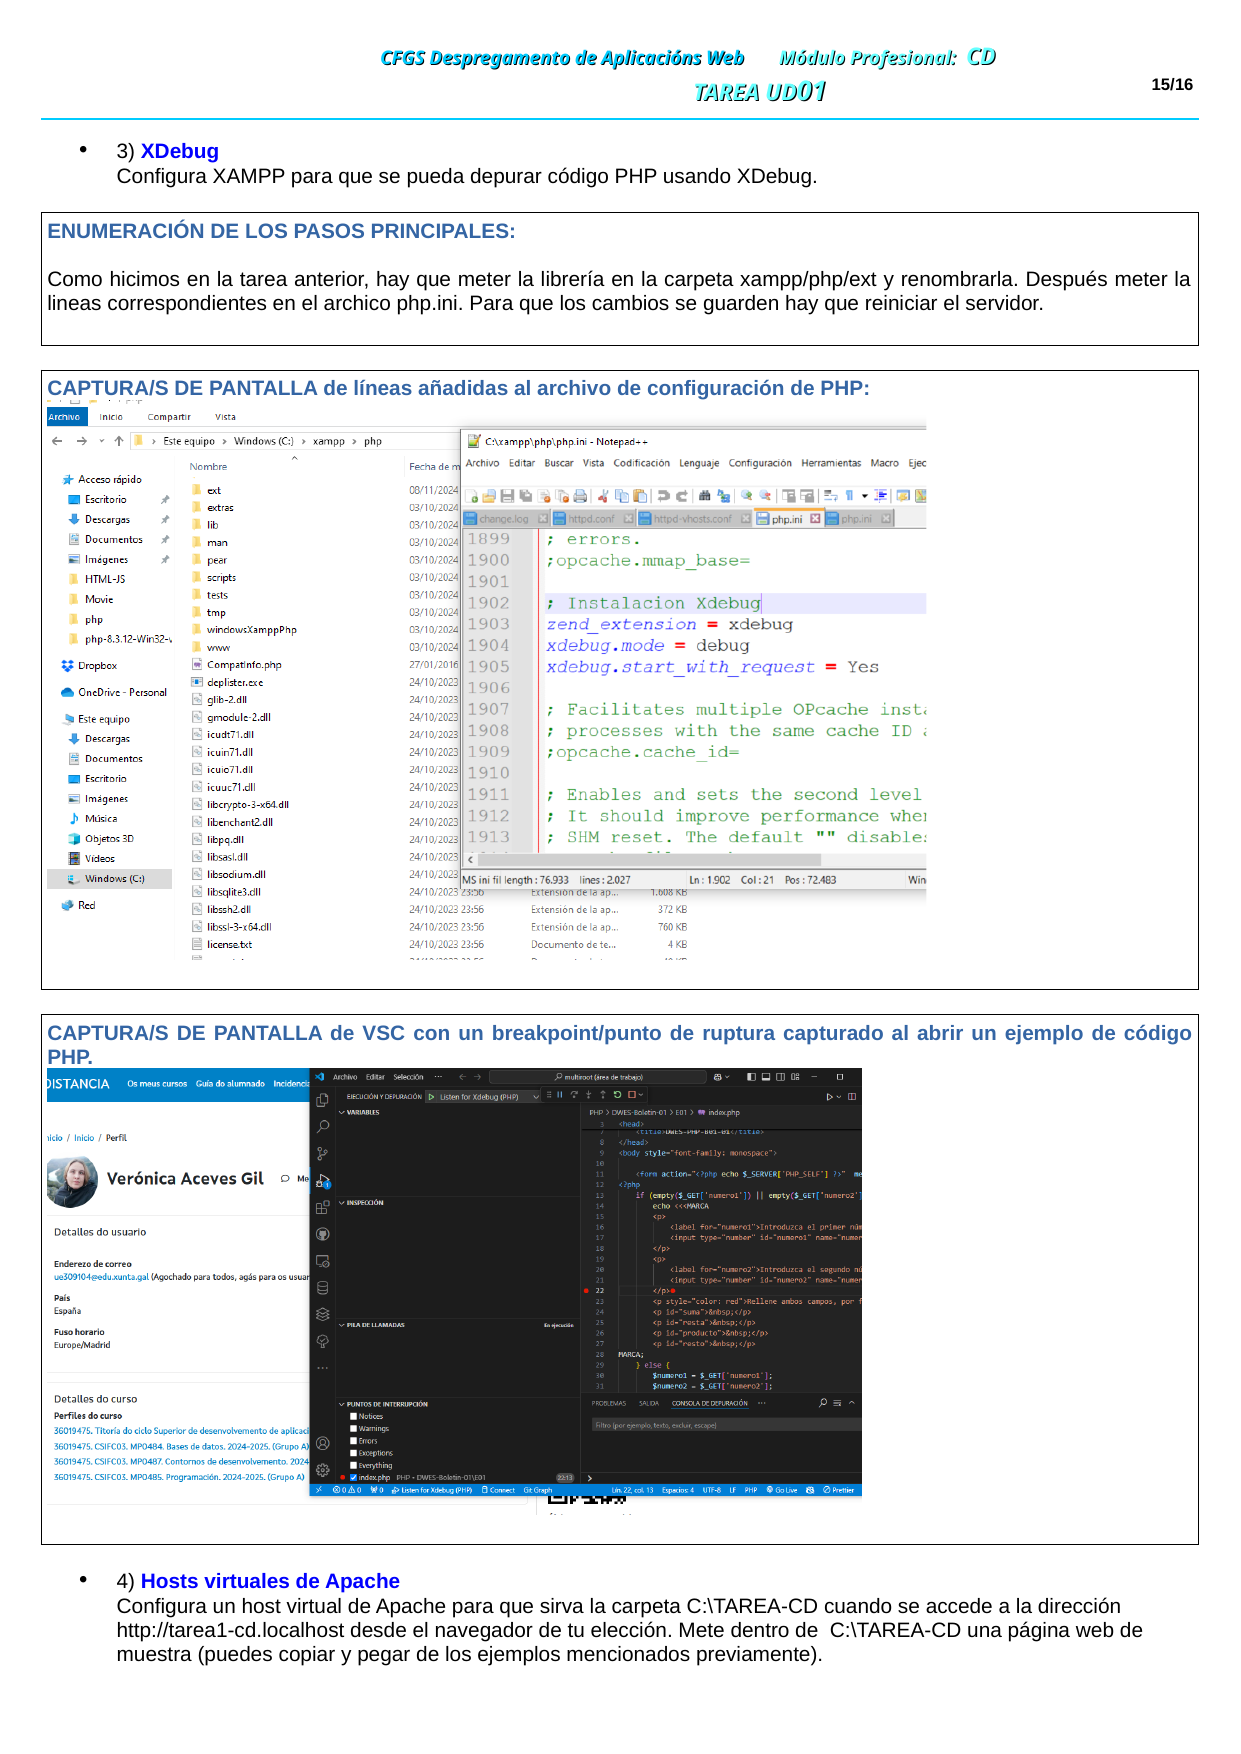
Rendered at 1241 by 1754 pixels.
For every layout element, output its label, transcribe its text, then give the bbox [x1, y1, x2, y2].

list 3) XDebug Configura XAMPP para que se pueda depurar código PHP usando XDebug. [79, 139, 1199, 188]
table_header CAPTURA/S DE PANTALLA de líneas añadidas al archivo de configuración de PHP: [42, 371, 1198, 989]
picture [78, 1080, 83, 1088]
table_header CAPTURA/S DE PANTALLA de VSC con un breakpoint/punto de ruptura capturado al abrir un ejemplo de código PHP. [42, 1015, 1198, 1544]
picture [53, 1080, 61, 1088]
picture [47, 1068, 862, 1515]
list 4) Hosts virtuales de Apache Configura un host virtual de Apache para que sirva la carpeta C:\TAREA-CD cuando se accede a la dirección http://tarea1-cd.localhost desde el navegador de tu elección. Mete dentro de C:\TAREA-CD una página web de muestra (puedes copiar y pegar de los ejemplos mencionados previamente). [79, 1569, 1199, 1666]
table_header ENUMERACIÓN DE LOS PASOS PRINCIPALES: Como hicimos en la tarea anterior, hay que meter la librería en la carpeta xampp/php/ext y renombrarla. Después meter la lineas correspondientes en el archico php.ini. Para que los cambios se guarden hay que reiniciar el servidor. [42, 213, 1198, 344]
picture [47, 400, 927, 960]
picture [274, 1081, 282, 1086]
